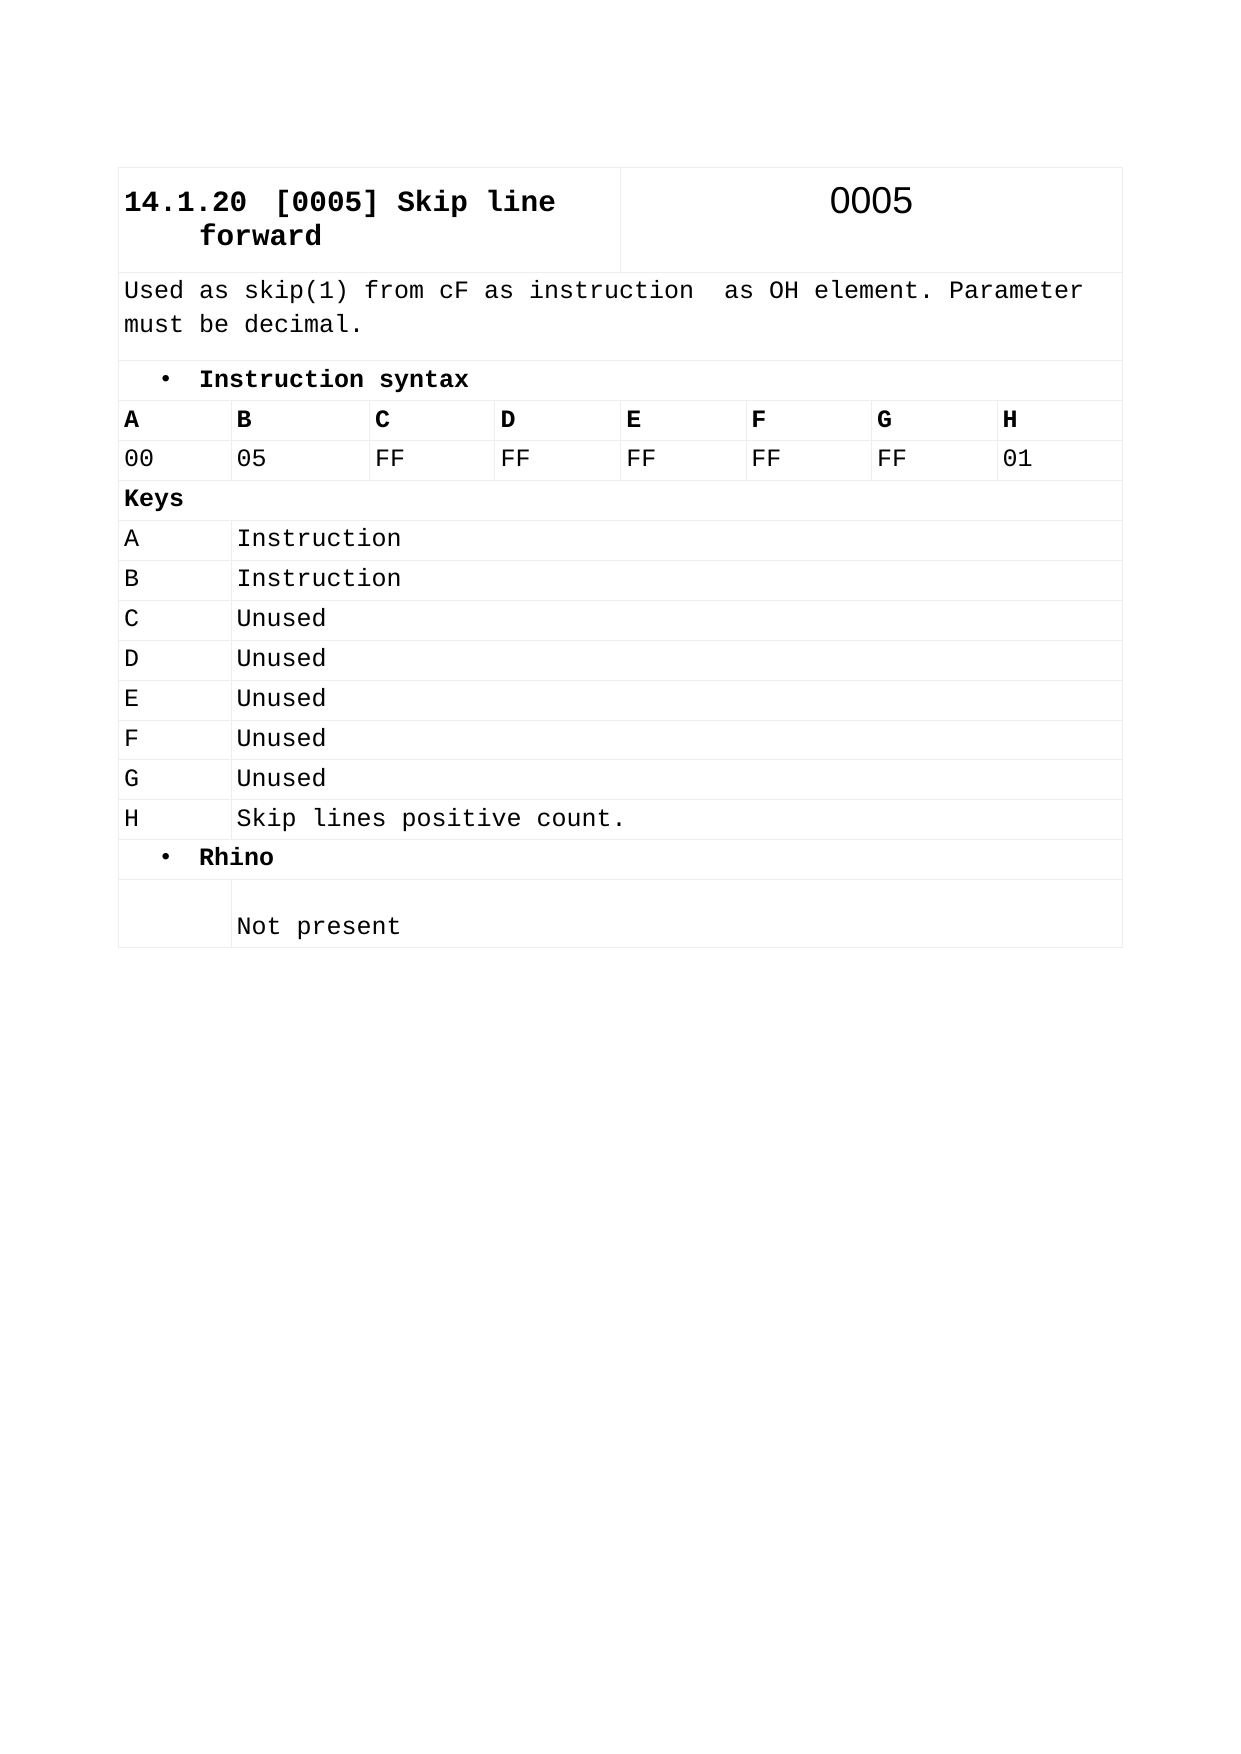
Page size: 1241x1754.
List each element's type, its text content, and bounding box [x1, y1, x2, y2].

table_cell 00 [119, 441, 231, 480]
table_cell Unused [232, 601, 1122, 640]
table_cell Instruction [232, 521, 1122, 560]
table_cell FF [621, 441, 746, 480]
table_cell Instruction syntax [119, 361, 1122, 400]
table_cell 01 [998, 441, 1122, 480]
table_cell Rhino [119, 840, 1122, 879]
table_cell G [119, 760, 231, 799]
table_cell H [119, 800, 231, 839]
table_cell C [119, 601, 231, 640]
table_cell Skip lines positive count. [232, 800, 1122, 839]
table_cell Unused [232, 641, 1122, 679]
table_cell C [370, 401, 494, 440]
table_cell G [872, 401, 997, 440]
table_cell H [998, 401, 1122, 440]
table_cell FF [872, 441, 997, 480]
table_cell Unused [232, 681, 1122, 719]
table_cell D [495, 401, 620, 440]
table_cell A [119, 521, 231, 560]
table_cell Used as skip(1) from cF as instruction as OH element. Parameter must be decimal. [119, 273, 1122, 360]
table_cell Unused [232, 721, 1122, 759]
table_cell Unused [232, 760, 1122, 799]
table_cell FF [495, 441, 620, 480]
table_cell D [119, 641, 231, 679]
table_cell [119, 880, 231, 947]
table_cell A [119, 401, 231, 440]
table_cell 05 [232, 441, 369, 480]
table_cell F [747, 401, 871, 440]
table_cell F [119, 721, 231, 759]
table_cell Instruction [232, 561, 1122, 600]
table_header 0005 [621, 168, 1122, 272]
table_cell E [119, 681, 231, 719]
table_cell FF [747, 441, 871, 480]
table_cell E [621, 401, 746, 440]
table_cell B [119, 561, 231, 600]
table_cell B [232, 401, 369, 440]
table_cell FF [370, 441, 494, 480]
table_cell Not present [232, 880, 1122, 947]
table_cell Keys [119, 481, 1122, 520]
table_header [0005] Skip line forward [119, 168, 620, 272]
